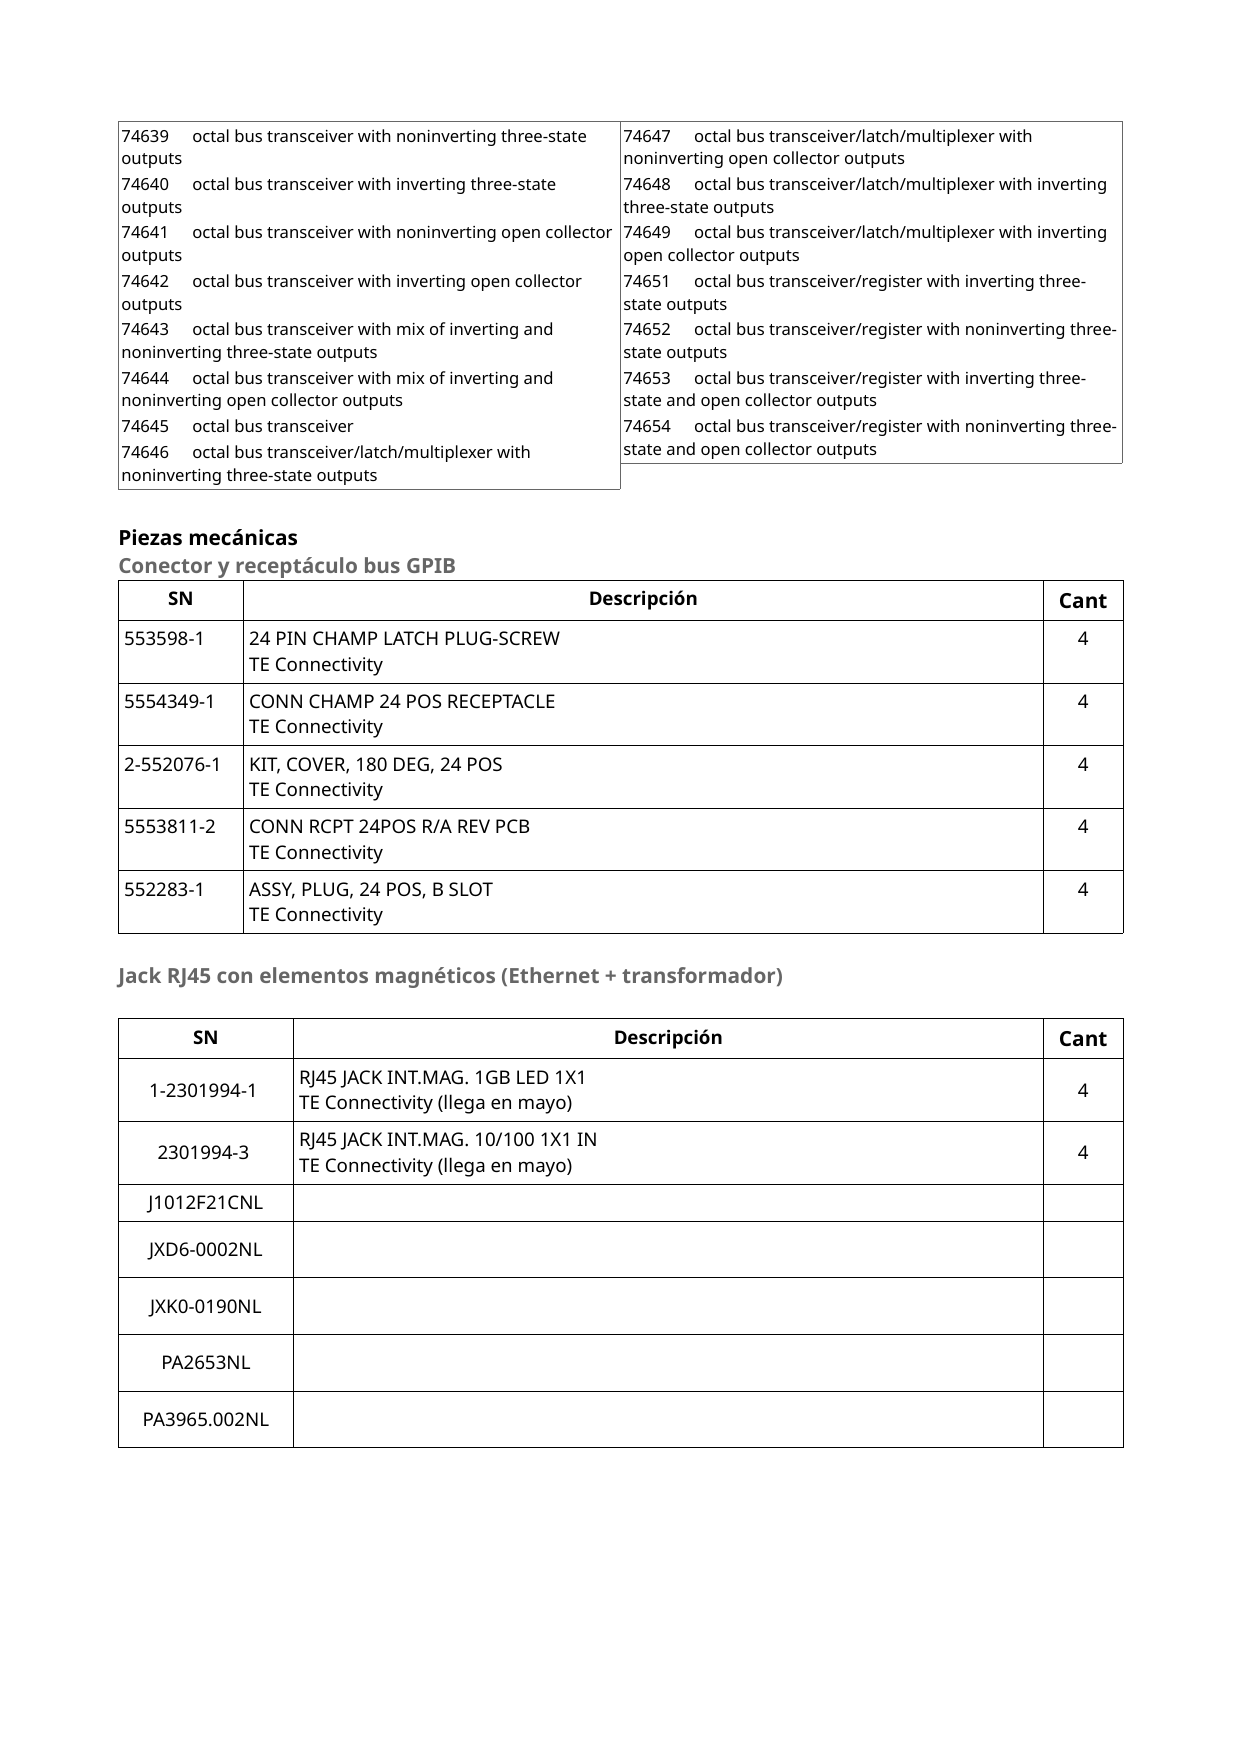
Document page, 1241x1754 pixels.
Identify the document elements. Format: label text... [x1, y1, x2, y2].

table_cell [294, 1185, 1043, 1221]
table_cell 4 [1044, 684, 1123, 745]
table_cell [294, 1222, 1043, 1277]
table_cell [294, 1335, 1043, 1391]
text 74654 octal bus transceiver/register with noninverting three-state and open collector outputs [621, 412, 1122, 463]
text 74653 octal bus transceiver/register with inverting three-state and open collector outputs [621, 363, 1122, 412]
table_cell [1044, 1392, 1123, 1447]
table_header SN [119, 1019, 293, 1058]
table_header Descripción [244, 581, 1043, 620]
table_cell 552283-1 [119, 871, 243, 933]
text 74648 octal bus transceiver/latch/multiplexer with inverting three-state outputs [621, 169, 1122, 218]
table_cell KIT, COVER, 180 DEG, 24 POS TE Connectivity [244, 746, 1043, 808]
table_cell 2-552076-1 [119, 746, 243, 808]
table_cell [1044, 1185, 1123, 1221]
text 74639 octal bus transceiver with noninverting three-state outputs [119, 122, 620, 169]
table_cell JXK0-0190NL [119, 1278, 293, 1334]
table_cell 553598-1 [119, 621, 243, 682]
table_cell RJ45 JACK INT.MAG. 1GB LED 1X1 TE Connectivity (llega en mayo) [294, 1059, 1043, 1121]
table_header Descripción [294, 1019, 1043, 1058]
table_cell [294, 1392, 1043, 1447]
text 74642 octal bus transceiver with inverting open collector outputs [119, 266, 620, 315]
table_cell 5554349-1 [119, 684, 243, 745]
table_header Cant [1044, 581, 1123, 620]
text 74651 octal bus transceiver/register with inverting three-state outputs [621, 266, 1122, 315]
table_cell RJ45 JACK INT.MAG. 10/100 1X1 IN TE Connectivity (llega en mayo) [294, 1122, 1043, 1183]
text Piezas mecánicas [118, 523, 1122, 551]
table_cell 4 [1044, 1059, 1123, 1121]
text 74646 octal bus transceiver/latch/multiplexer with noninverting three-state outputs [119, 437, 620, 489]
table_header Cant [1044, 1019, 1123, 1058]
table_cell PA2653NL [119, 1335, 293, 1391]
text 74649 octal bus transceiver/latch/multiplexer with inverting open collector outputs [621, 218, 1122, 266]
table_cell 4 [1044, 809, 1123, 870]
text 74641 octal bus transceiver with noninverting open collector outputs [119, 218, 620, 266]
table_cell 2301994-3 [119, 1122, 293, 1183]
text 74643 octal bus transceiver with mix of inverting and noninverting three-state outputs [119, 315, 620, 363]
table_cell 1-2301994-1 [119, 1059, 293, 1121]
text 74645 octal bus transceiver [119, 412, 620, 437]
table_header SN [119, 581, 243, 620]
table_cell 24 PIN CHAMP LATCH PLUG-SCREW TE Connectivity [244, 621, 1043, 682]
table_cell CONN CHAMP 24 POS RECEPTACLE TE Connectivity [244, 684, 1043, 745]
table_cell 4 [1044, 1122, 1123, 1183]
text Jack RJ45 con elementos magnéticos (Ethernet + transformador) [118, 961, 1122, 990]
text 74644 octal bus transceiver with mix of inverting and noninverting open collector outputs [119, 363, 620, 412]
table_cell [1044, 1278, 1123, 1334]
text Conector y receptáculo bus GPIB [118, 551, 1122, 580]
table_cell JXD6-0002NL [119, 1222, 293, 1277]
table_cell 5553811-2 [119, 809, 243, 870]
table_cell 4 [1044, 621, 1123, 682]
table_cell [1044, 1335, 1123, 1391]
table_cell PA3965.002NL [119, 1392, 293, 1447]
table_cell [1044, 1222, 1123, 1277]
table_cell CONN RCPT 24POS R/A REV PCB TE Connectivity [244, 809, 1043, 870]
table_cell J1012F21CNL [119, 1185, 293, 1221]
text 74652 octal bus transceiver/register with noninverting three-state outputs [621, 315, 1122, 363]
text 74647 octal bus transceiver/latch/multiplexer with noninverting open collector outputs [621, 122, 1122, 169]
table_cell 4 [1044, 746, 1123, 808]
text 74640 octal bus transceiver with inverting three-state outputs [119, 169, 620, 218]
table_cell ASSY, PLUG, 24 POS, B SLOT TE Connectivity [244, 871, 1043, 933]
table_cell 4 [1044, 871, 1123, 933]
table_cell [294, 1278, 1043, 1334]
